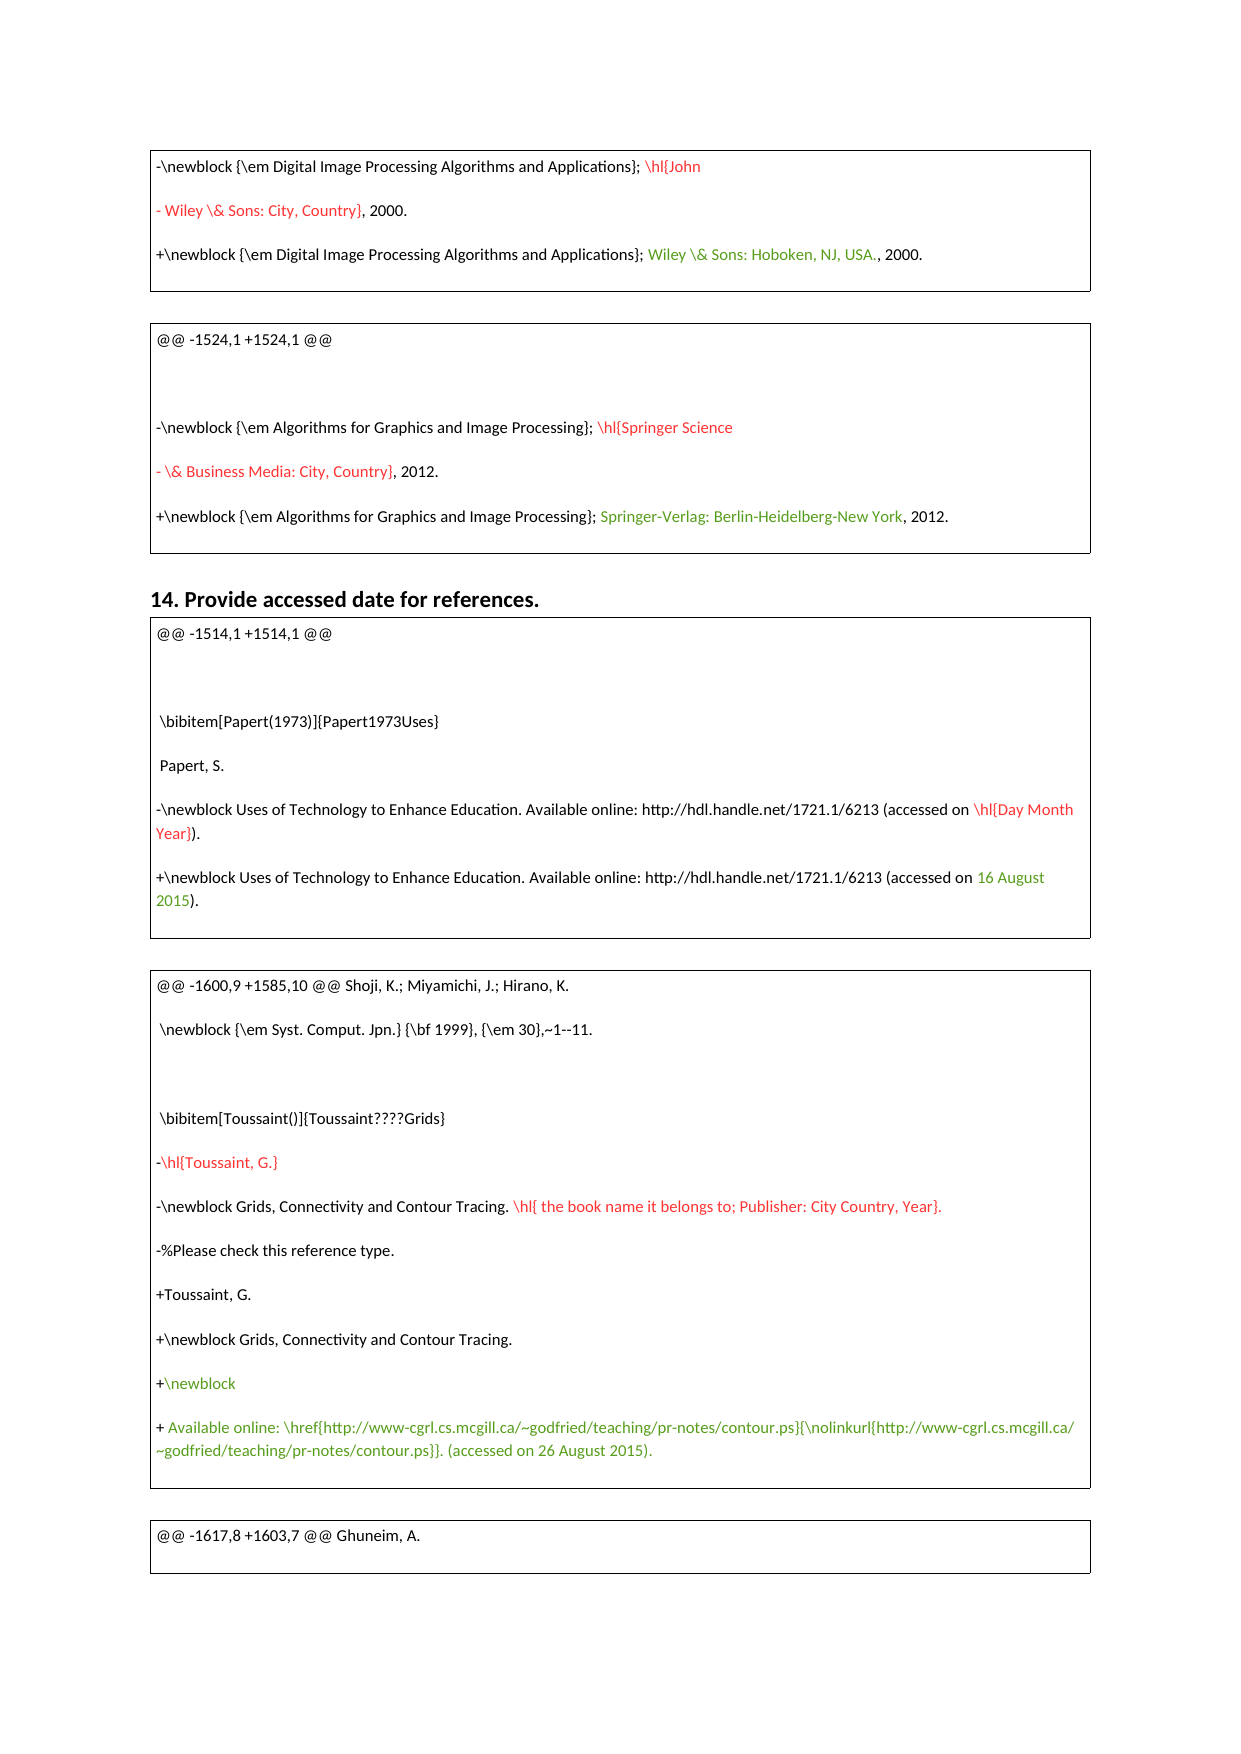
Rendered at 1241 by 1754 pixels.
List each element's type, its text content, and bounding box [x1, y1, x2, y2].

table_header @@ -1617,8 +1603,7 @@ Ghuneim, A. [151, 1521, 1090, 1572]
list 14. Provide accessed date for references. [150, 585, 1090, 613]
table_header @@ -1514,1 +1514,1 @@ \bibitem[Papert(1973)]{Papert1973Uses} Papert, S. -\newblock Uses of Technology to Enhance Education. Available online: http://hdl.handle.net/1721.1/6213 (accessed on \hl{Day Month Year}). +\newblock Uses of Technology to Enhance Education. Available online: http://hdl.handle.net/1721.1/6213 (accessed on 16 August 2015). [151, 618, 1090, 937]
table_header -\newblock {\em Digital Image Processing Algorithms and Applications}; \hl{John - Wiley \& Sons: City, Country}, 2000. +\newblock {\em Digital Image Processing Algorithms and Applications}; Wiley \& Sons: Hoboken, NJ, USA., 2000. [151, 151, 1090, 291]
table_header @@ -1600,9 +1585,10 @@ Shoji, K.; Miyamichi, J.; Hirano, K. \newblock {\em Syst. Comput. Jpn.} {\bf 1999}, {\em 30},~1--11. \bibitem[Toussaint()]{Toussaint????Grids} -\hl{Toussaint, G.} -\newblock Grids, Connectivity and Contour Tracing. \hl{ the book name it belongs to; Publisher: City Country, Year}. -%Please check this reference type. +Toussaint, G. +\newblock Grids, Connectivity and Contour Tracing. +\newblock + Available online: \href{http://www-cgrl.cs.mcgill.ca/~godfried/teaching/pr-notes/contour.ps}{\nolinkurl{http://www-cgrl.cs.mcgill.ca/~godfried/teaching/pr-notes/contour.ps}}. (accessed on 26 August 2015). [151, 971, 1090, 1487]
table_header @@ -1524,1 +1524,1 @@ -\newblock {\em Algorithms for Graphics and Image Processing}; \hl{Springer Science - \& Business Media: City, Country}, 2012. +\newblock {\em Algorithms for Graphics and Image Processing}; Springer-Verlag: Berlin-Heidelberg-New York, 2012. [151, 324, 1090, 553]
